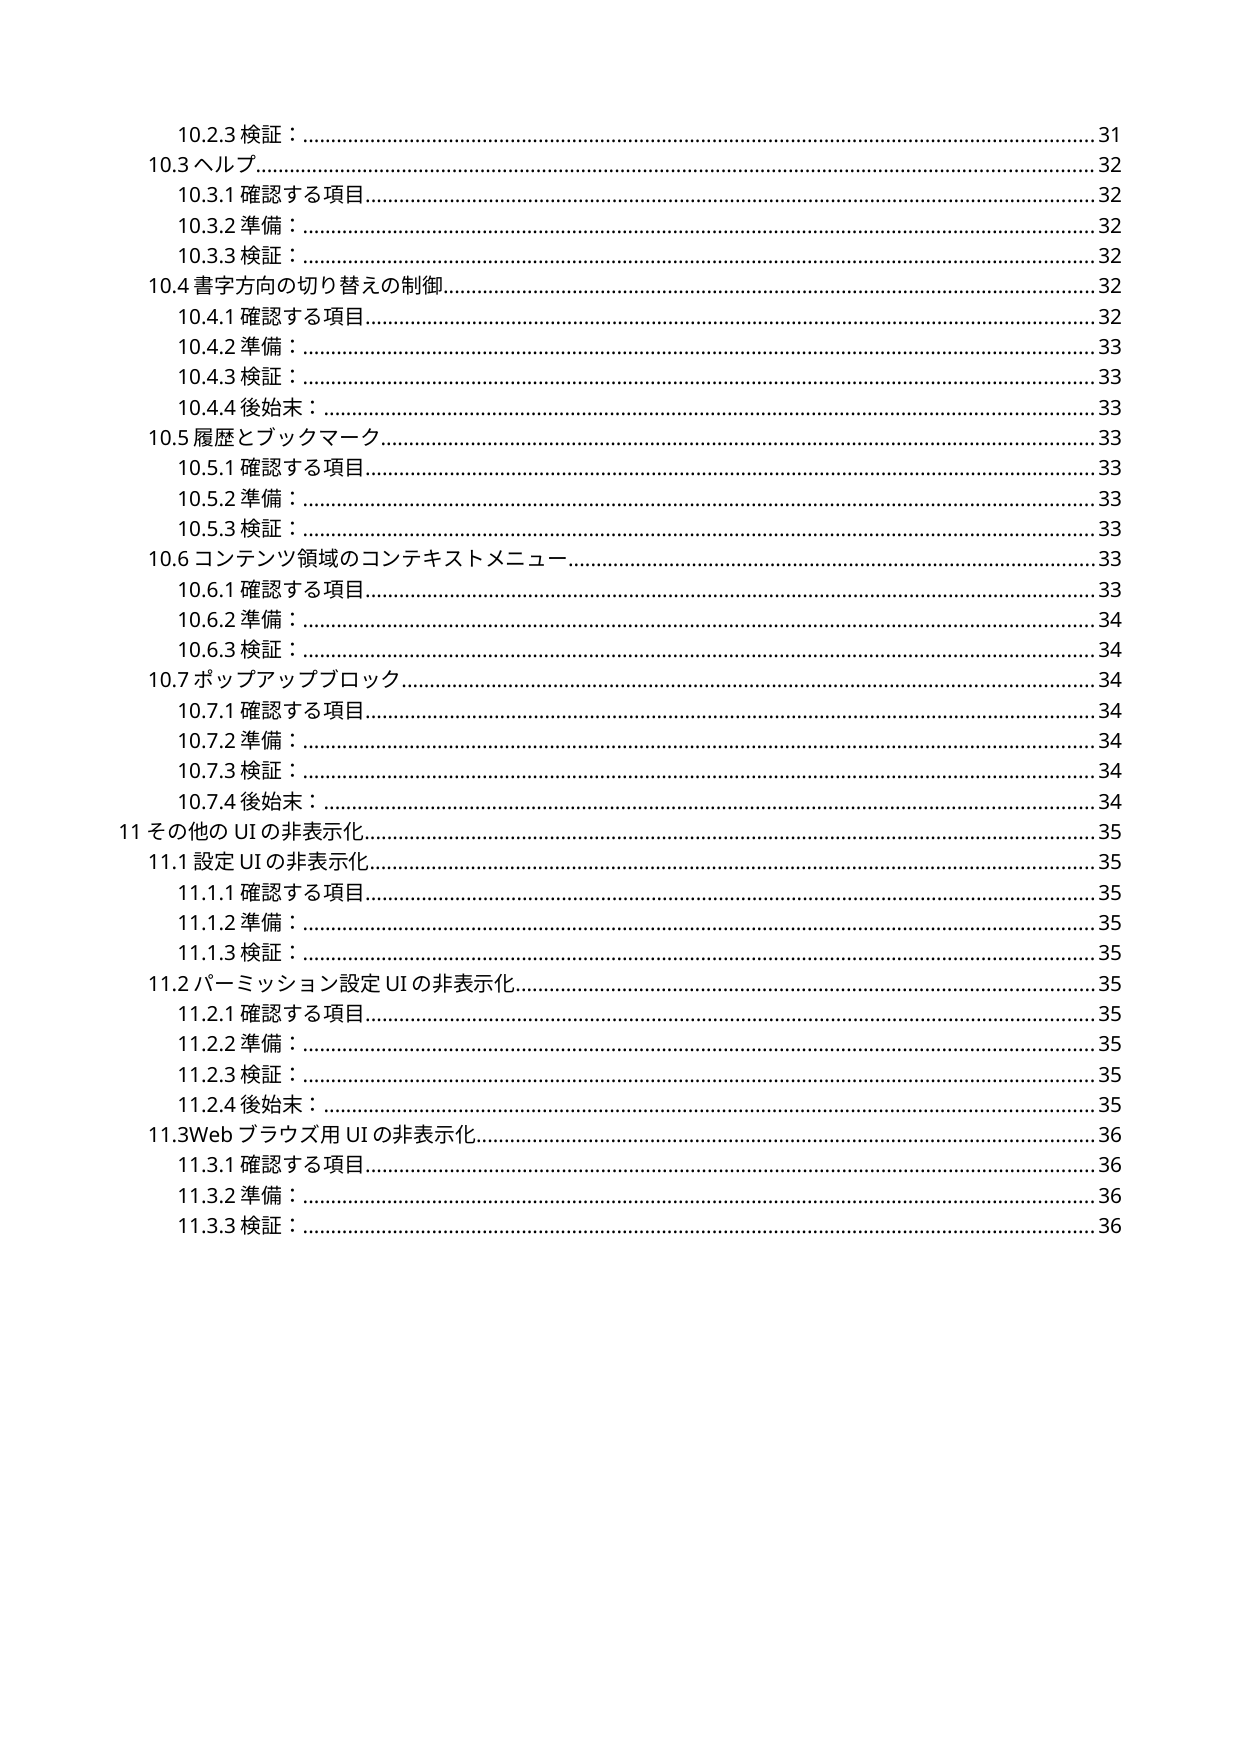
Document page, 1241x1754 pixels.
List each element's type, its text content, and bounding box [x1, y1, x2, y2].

text 10.6.2準備： 34 [177, 603, 1122, 633]
text 10.3.2準備： 32 [177, 209, 1122, 239]
text 10.4.1確認する項目 32 [177, 300, 1122, 330]
text 10.3.3検証： 32 [177, 239, 1122, 270]
text 10.7ポップアップブロック 34 [148, 664, 1122, 694]
text 10.5.3検証： 33 [177, 512, 1122, 542]
text 10.7.2準備： 34 [177, 724, 1122, 755]
text 10.4書字方向の切り替えの制御 32 [148, 270, 1122, 300]
text 10.6コンテンツ領域のコンテキストメニュー 33 [148, 542, 1122, 573]
text 11.3.2準備： 36 [177, 1179, 1122, 1209]
text 10.7.3検証： 34 [177, 755, 1122, 785]
text 10.4.2準備： 33 [177, 330, 1122, 361]
text 11.1.3検証： 35 [177, 937, 1122, 967]
text 11.3.1確認する項目 36 [177, 1149, 1122, 1179]
text 11.3.3検証： 36 [177, 1209, 1122, 1240]
text 11.2.2準備： 35 [177, 1027, 1122, 1058]
text 10.6.1確認する項目 33 [177, 573, 1122, 603]
text 10.7.1確認する項目 34 [177, 694, 1122, 724]
text 10.4.3検証： 33 [177, 361, 1122, 391]
text 10.4.4後始末： 33 [177, 391, 1122, 421]
text 10.5.1確認する項目 33 [177, 452, 1122, 482]
text 11.2.1確認する項目 35 [177, 997, 1122, 1027]
text 10.3.1確認する項目 32 [177, 179, 1122, 209]
text 11.1設定UIの非表示化 35 [148, 846, 1122, 876]
text 11.2パーミッション設定UIの非表示化 35 [148, 967, 1122, 997]
text 11その他のUIの非表示化 35 [118, 815, 1122, 846]
text 10.5履歴とブックマーク 33 [148, 421, 1122, 452]
text 11.2.3検証： 35 [177, 1058, 1122, 1088]
text 10.2.3検証： 31 [177, 118, 1122, 148]
text 10.7.4後始末： 34 [177, 785, 1122, 815]
text 11.1.1確認する項目 35 [177, 876, 1122, 906]
text 10.5.2準備： 33 [177, 482, 1122, 512]
text 11.1.2準備： 35 [177, 906, 1122, 937]
text 11.3Webブラウズ用UIの非表示化 36 [148, 1118, 1122, 1149]
text 11.2.4後始末： 35 [177, 1088, 1122, 1118]
text 10.3ヘルプ 32 [148, 148, 1122, 179]
text 10.6.3検証： 34 [177, 633, 1122, 664]
